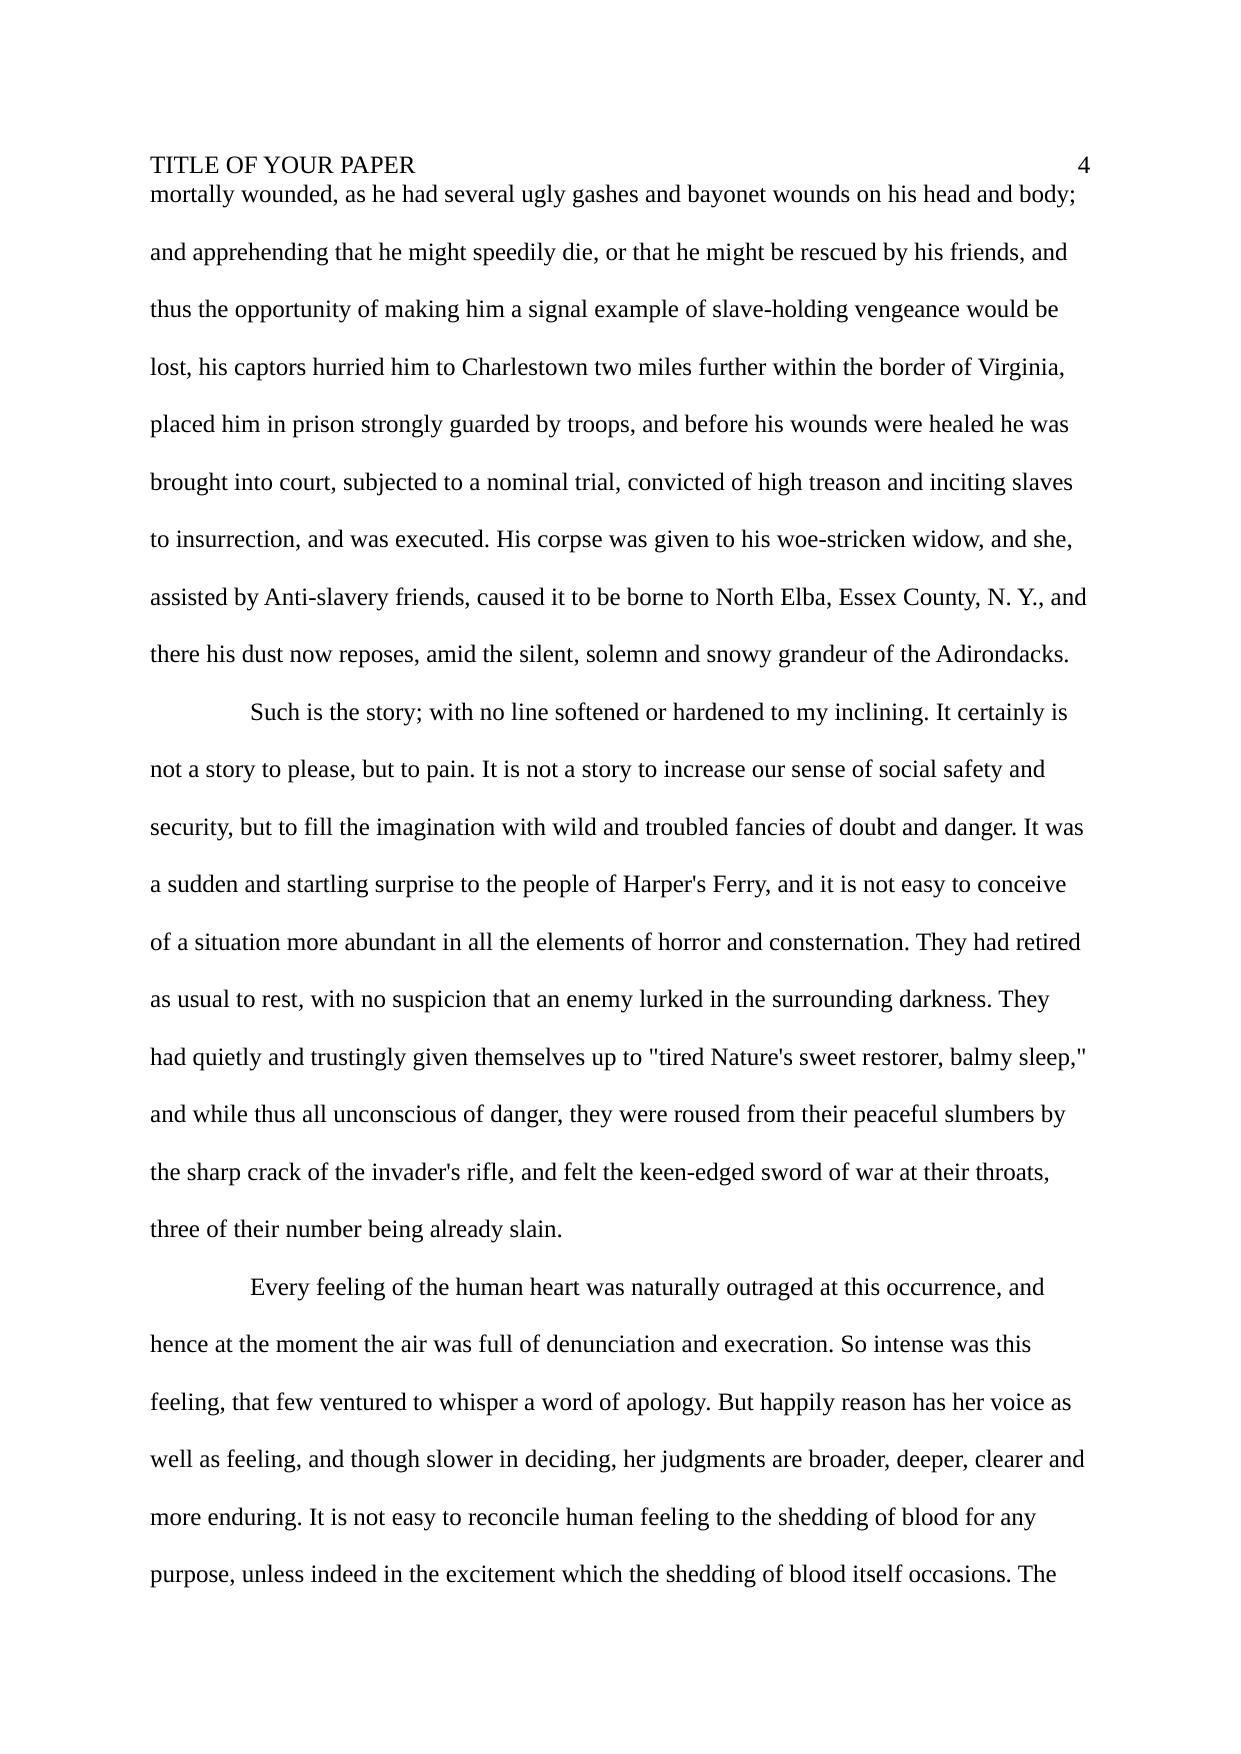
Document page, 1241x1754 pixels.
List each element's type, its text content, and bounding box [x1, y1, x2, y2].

text Such is the story; with no line softened or hardened to my inclining. It certainly is not a story to please, but to pain. It is not a story to increase our sense of social safety and security, but to fill the imagination with wild and troubled fancies of doubt and danger. It was a sudden and startling surprise to the people of Harper's Ferry, and it is not easy to conceive of a situation more abundant in all the elements of horror and consternation. They had retired as usual to rest, with no suspicion that an enemy lurked in the surrounding darkness. They had quietly and trustingly given themselves up to "tired Nature's sweet restorer, balmy sleep," and while thus all unconscious of danger, they were roused from their peaceful slumbers by the sharp crack of the invader's rifle, and felt the keen-edged sword of war at their throats, three of their number being already slain. [150, 697, 1090, 1243]
text mortally wounded, as he had several ugly gashes and bayonet wounds on his head and body; and apprehending that he might speedily die, or that he might be rescued by his friends, and thus the opportunity of making him a signal example of slave-holding vengeance would be lost, his captors hurried him to Charlestown two miles further within the border of Virginia, placed him in prison strongly guarded by troops, and before his wounds were healed he was brought into court, subjected to a nominal trial, convicted of high treason and inciting slaves to insurrection, and was executed. His corpse was given to his woe-stricken widow, and she, assisted by Anti-slavery friends, caused it to be borne to North Elba, Essex County, N. Y., and there his dust now reposes, amid the silent, solemn and snowy grandeur of the Adirondacks. [150, 179, 1090, 668]
text Every feeling of the human heart was naturally outraged at this occurrence, and hence at the moment the air was full of denunciation and execration. So intense was this feeling, that few ventured to whisper a word of apology. But happily reason has her voice as well as feeling, and though slower in deciding, her judgments are broader, deeper, clearer and more enduring. It is not easy to reconcile human feeling to the shedding of blood for any purpose, unless indeed in the excitement which the shedding of blood itself occasions. The [150, 1272, 1090, 1588]
